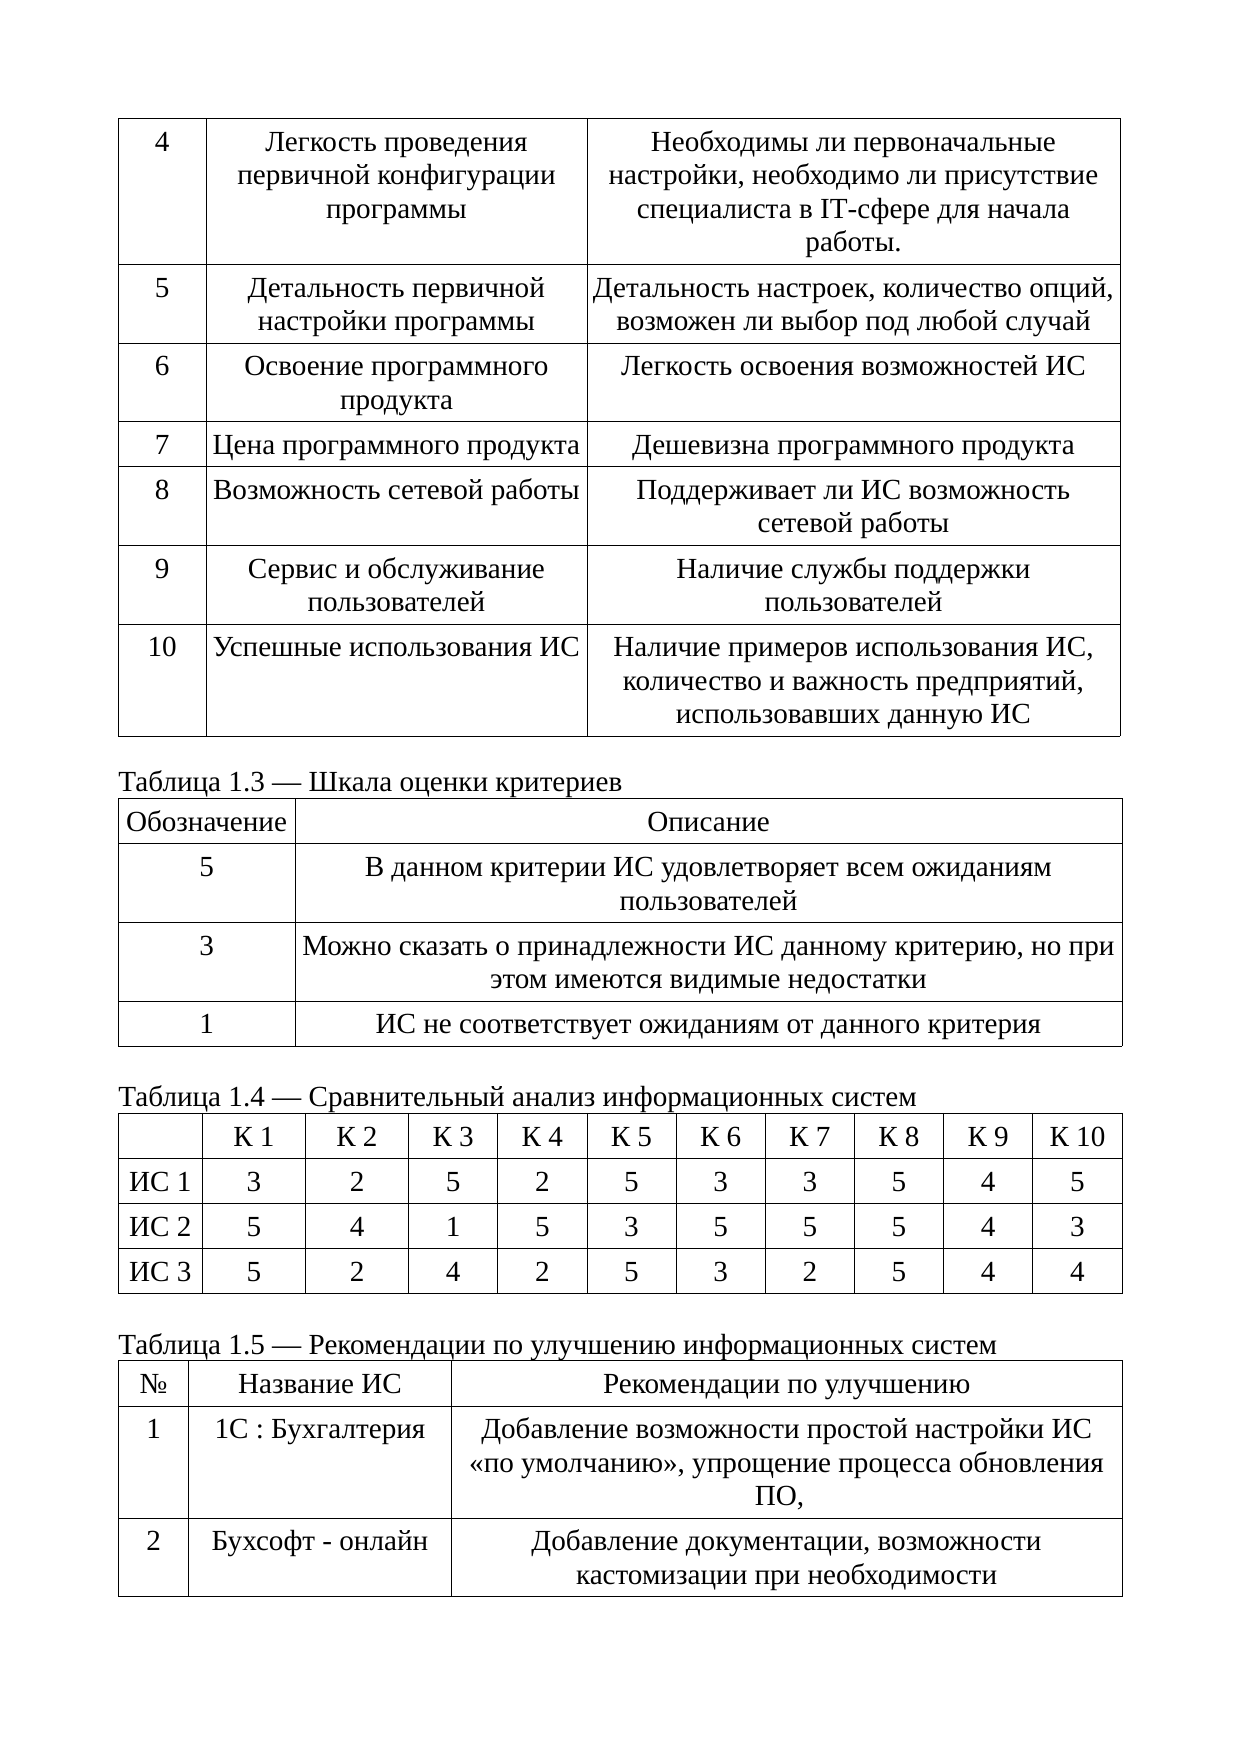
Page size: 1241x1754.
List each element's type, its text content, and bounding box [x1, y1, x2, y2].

table_header К 9 [944, 1114, 1032, 1158]
table_cell Бухсофт - онлайн [189, 1519, 451, 1596]
table_cell 1 [119, 1002, 295, 1046]
table_header К 3 [409, 1114, 497, 1158]
table_cell ИС 3 [119, 1249, 202, 1293]
table_cell 10 [119, 625, 206, 736]
table_cell 2 [498, 1249, 587, 1293]
table_cell Поддерживает ли ИС возможность сетевой работы [588, 467, 1120, 545]
table_cell Цена программного продукта [207, 422, 587, 466]
table_cell 3 [677, 1159, 765, 1203]
table_cell 1 [119, 1407, 188, 1518]
table_cell Можно сказать о принадлежности ИС данному критерию, но при этом имеются видимые недостатки [296, 923, 1122, 1001]
table_cell 3 [677, 1249, 765, 1293]
table_cell 4 [944, 1249, 1032, 1293]
table_cell 5 [855, 1204, 943, 1248]
table_cell Легкость проведения первичной конфигурации программы [207, 119, 587, 264]
table_cell 2 [498, 1159, 587, 1203]
table_cell ИС 1 [119, 1159, 202, 1203]
table_cell 5 [855, 1159, 943, 1203]
table_cell Успешные использования ИС [207, 625, 587, 736]
table_header Описание [296, 799, 1122, 843]
table_cell Легкость освоения возможностей ИС [588, 344, 1120, 421]
table_cell Дешевизна программного продукта [588, 422, 1120, 466]
table_cell 5 [203, 1249, 305, 1293]
table_cell 5 [1033, 1159, 1122, 1203]
table_cell 7 [119, 422, 206, 466]
table_cell 8 [119, 467, 206, 545]
table_cell 4 [306, 1204, 408, 1248]
table_header К 8 [855, 1114, 943, 1158]
table_cell 3 [1033, 1204, 1122, 1248]
text Таблица 1.4 — Сравнительный анализ информационных систем [118, 1079, 1122, 1113]
table_header К 7 [766, 1114, 854, 1158]
text Таблица 1.3 — Шкала оценки критериев [118, 764, 1122, 798]
table_cell 5 [588, 1249, 676, 1293]
table_cell Детальность первичной настройки программы [207, 265, 587, 342]
table_cell 3 [766, 1159, 854, 1203]
table_cell 4 [409, 1249, 497, 1293]
table_header Рекомендации по улучшению [452, 1361, 1122, 1406]
table_cell 5 [677, 1204, 765, 1248]
table_header К 4 [498, 1114, 587, 1158]
table_header Обозначение [119, 799, 295, 843]
table_cell Сервис и обслуживание пользователей [207, 546, 587, 623]
table_cell 3 [588, 1204, 676, 1248]
table_cell Наличие примеров использования ИС, количество и важность предприятий, использовавших данную ИС [588, 625, 1120, 736]
table_cell Детальность настроек, количество опций, возможен ли выбор под любой случай [588, 265, 1120, 342]
table_header [119, 1114, 202, 1158]
table_cell 4 [944, 1204, 1032, 1248]
table_cell 2 [306, 1159, 408, 1203]
table_cell 5 [409, 1159, 497, 1203]
table_cell В данном критерии ИС удовлетворяет всем ожиданиям пользователей [296, 844, 1122, 922]
table_cell 4 [119, 119, 206, 264]
table_header К 5 [588, 1114, 676, 1158]
table_cell 5 [855, 1249, 943, 1293]
table_cell ИС 2 [119, 1204, 202, 1248]
table_cell ИС не соответствует ожиданиям от данного критерия [296, 1002, 1122, 1046]
table_header К 1 [203, 1114, 305, 1158]
table_cell 1 [409, 1204, 497, 1248]
table_cell 5 [119, 265, 206, 342]
text Таблица 1.5 — Рекомендации по улучшению информационных систем [118, 1327, 1122, 1360]
table_header К 6 [677, 1114, 765, 1158]
table_header № [119, 1361, 188, 1406]
table_cell 5 [766, 1204, 854, 1248]
table_cell 3 [203, 1159, 305, 1203]
table_header К 2 [306, 1114, 408, 1158]
table_cell 2 [119, 1519, 188, 1596]
table_cell Освоение программного продукта [207, 344, 587, 421]
table_cell 6 [119, 344, 206, 421]
table_cell Добавление документации, возможности кастомизации при необходимости [452, 1519, 1122, 1596]
table_cell 5 [119, 844, 295, 922]
table_cell Возможность сетевой работы [207, 467, 587, 545]
table_cell 1С : Бухгалтерия [189, 1407, 451, 1518]
table_cell Необходимы ли первоначальные настройки, необходимо ли присутствие специалиста в IT-сфере для начала работы. [588, 119, 1120, 264]
table_cell 4 [944, 1159, 1032, 1203]
table_cell 4 [1033, 1249, 1122, 1293]
table_cell Наличие службы поддержки пользователей [588, 546, 1120, 623]
table_header К 10 [1033, 1114, 1122, 1158]
table_cell 5 [588, 1159, 676, 1203]
table_cell 2 [766, 1249, 854, 1293]
table_cell 5 [498, 1204, 587, 1248]
table_cell 5 [203, 1204, 305, 1248]
table_cell 3 [119, 923, 295, 1001]
table_cell 2 [306, 1249, 408, 1293]
table_header Название ИС [189, 1361, 451, 1406]
table_cell 9 [119, 546, 206, 623]
table_cell Добавление возможности простой настройки ИС «по умолчанию», упрощение процесса обновления ПО, [452, 1407, 1122, 1518]
